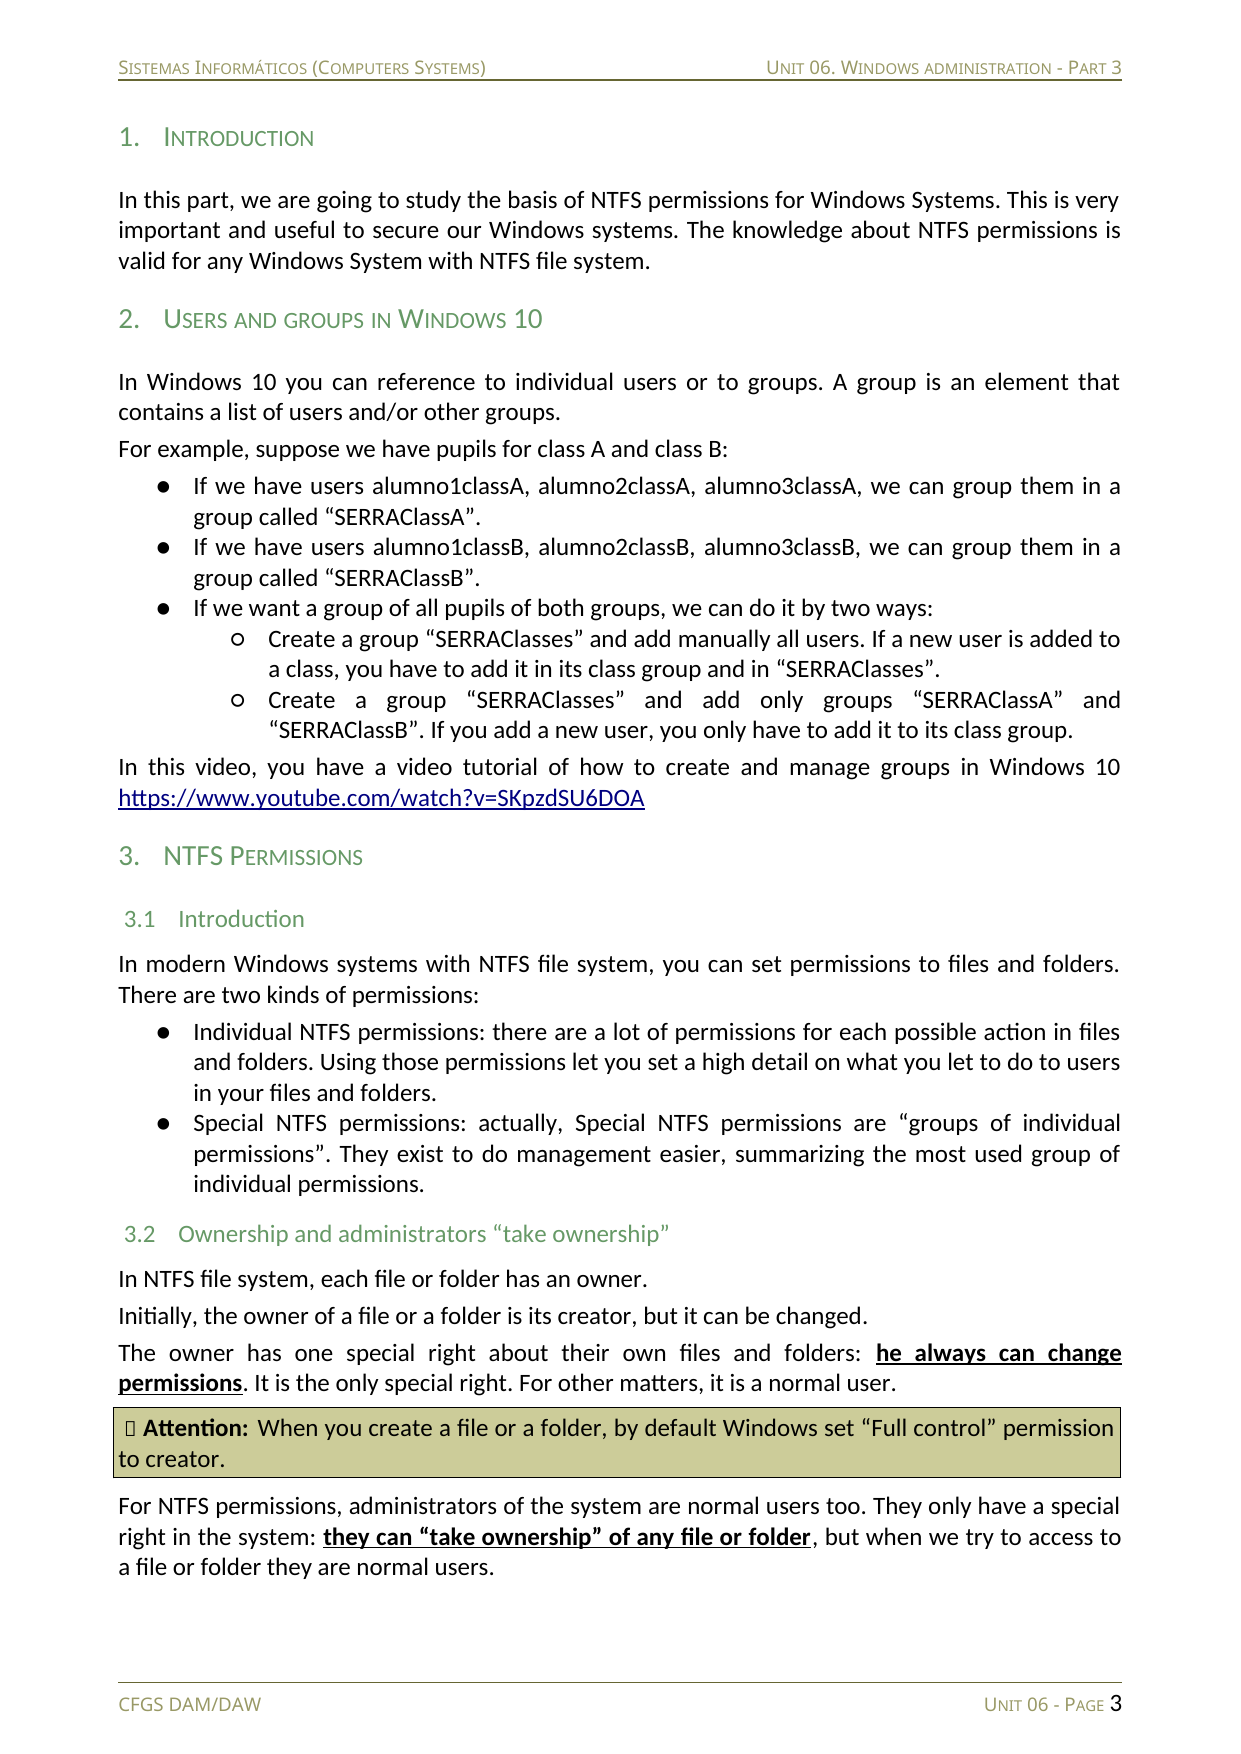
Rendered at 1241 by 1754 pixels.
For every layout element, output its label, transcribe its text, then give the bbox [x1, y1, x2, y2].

text In Windows 10 you can reference to individual users or to groups. A group is an element that contains a list of users and/or other groups. [118, 366, 1122, 427]
subtitle Introduction [118, 903, 1122, 933]
list If we want a group of all pupils of both groups, we can do it by two ways: [156, 592, 1122, 623]
text In modern Windows systems with NTFS file system, you can set permissions to files and folders. There are two kinds of permissions: [118, 948, 1122, 1009]
list If we have users alumno1classB, alumno2classB, alumno3classB, we can group them in a group called “SERRAClassB”. [156, 531, 1122, 592]
list Create a group “SERRAClasses” and add manually all users. If a new user is added to a class, you have to add it in its class group and in “SERRAClasses”. [231, 623, 1122, 684]
subtitle Users and groups in Windows 10 [118, 300, 1122, 336]
text In this part, we are going to study the basis of NTFS permissions for Windows Systems. This is very important and useful to secure our Windows systems. The knowledge about NTFS permissions is valid for any Windows System with NTFS file system. [118, 184, 1122, 275]
text In this video, you have a video tutorial of how to create and manage groups in Windows 10 https://www.youtube.com/watch?v=SKpzdSU6DOA [118, 751, 1122, 812]
subtitle NTFS Permissions [118, 837, 1122, 873]
list Individual NTFS permissions: there are a lot of permissions for each possible action in files and folders. Using those permissions let you set a high detail on what you let to do to users in your files and folders. [156, 1016, 1122, 1107]
text For NTFS permissions, administrators of the system are normal users too. They only have a special right in the system: they can “take ownership” of any file or folder, but when we try to access to a file or folder they are normal users. [118, 1490, 1122, 1582]
text The owner has one special right about their own files and folders: he always can change permissions. It is the only special right. For other matters, it is a normal user. [118, 1337, 1122, 1398]
text For example, suppose we have pupils for class A and class B: [118, 433, 1122, 464]
text ❕ Attention: When you create a file or a folder, by default Windows set “Full control” permission to creator. [114, 1408, 1120, 1477]
list If we have users alumno1classA, alumno2classA, alumno3classA, we can group them in a group called “SERRAClassA”. [156, 470, 1122, 531]
text In NTFS file system, each file or folder has an owner. [118, 1263, 1122, 1294]
text Initially, the owner of a file or a folder is its creator, but it can be changed. [118, 1300, 1122, 1331]
list Special NTFS permissions: actually, Special NTFS permissions are “groups of individual permissions”. They exist to do management easier, summarizing the most used group of individual permissions. [156, 1107, 1122, 1199]
list Create a group “SERRAClasses” and add only groups “SERRAClassA” and “SERRAClassB”. If you add a new user, you only have to add it to its class group. [231, 684, 1122, 745]
subtitle Introduction [118, 118, 1122, 154]
subtitle Ownership and administrators “take ownership” [118, 1218, 1122, 1248]
